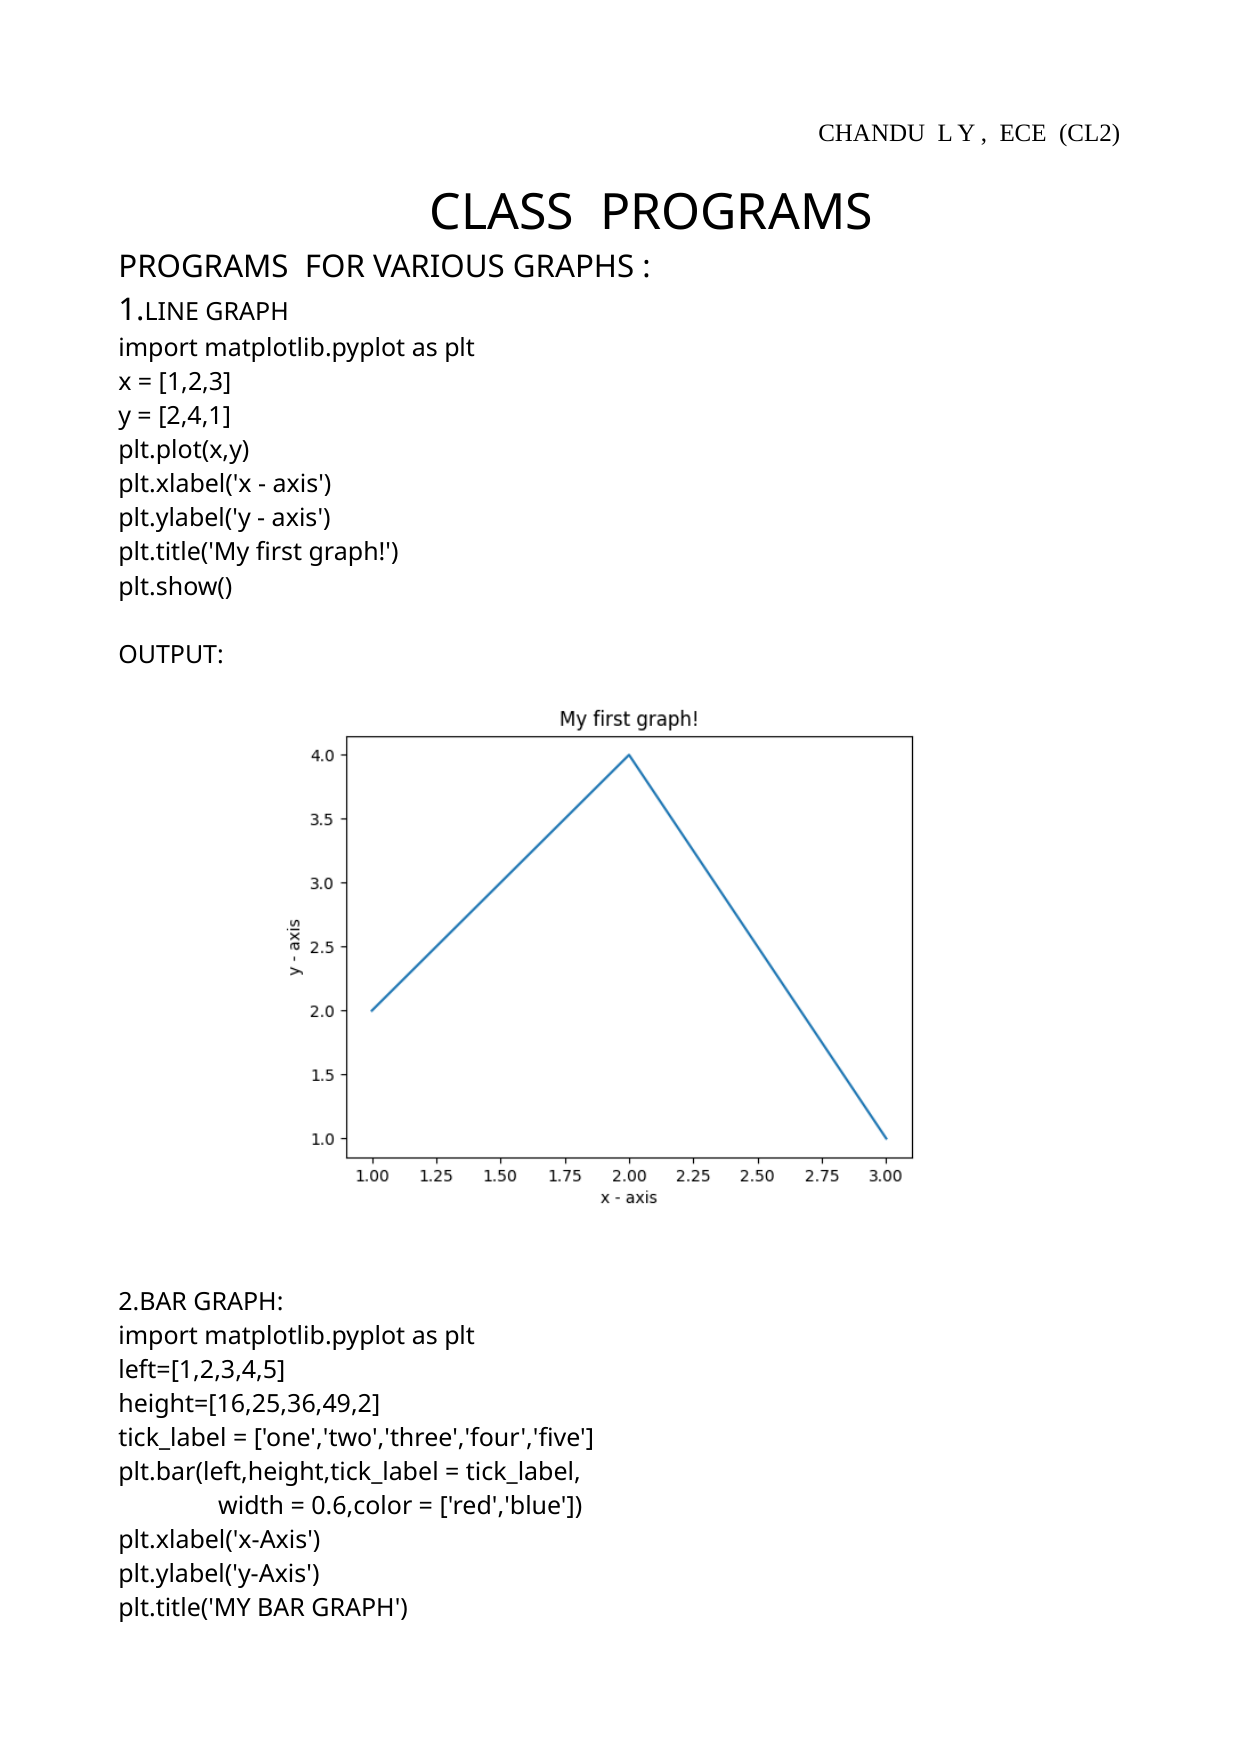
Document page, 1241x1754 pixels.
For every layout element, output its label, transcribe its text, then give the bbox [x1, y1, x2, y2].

text CLASS PROGRAMS [118, 176, 1122, 244]
text height=[16,25,36,49,2] [118, 1386, 1122, 1420]
text left=[1,2,3,4,5] [118, 1352, 1122, 1386]
text tick_label = ['one','two','three','four','five'] [118, 1420, 1122, 1454]
text width = 0.6,color = ['red','blue']) [118, 1488, 1122, 1522]
text 2.BAR GRAPH: [118, 1283, 1122, 1317]
text y = [2,4,1] [118, 398, 1122, 432]
text plt.xlabel('x - axis') [118, 466, 1122, 500]
text 1.LINE GRAPH [118, 287, 1122, 330]
text plt.title('MY BAR GRAPH') [118, 1590, 1122, 1624]
text import matplotlib.pyplot as plt [118, 330, 1122, 364]
picture [255, 670, 985, 1218]
text PROGRAMS FOR VARIOUS GRAPHS : [118, 244, 1122, 287]
text plt.plot(x,y) [118, 432, 1122, 466]
text plt.ylabel('y-Axis') [118, 1556, 1122, 1590]
text import matplotlib.pyplot as plt [118, 1317, 1122, 1352]
text plt.title('My first graph!') [118, 534, 1122, 568]
text plt.xlabel('x-Axis') [118, 1522, 1122, 1556]
text OUTPUT: [118, 636, 1122, 670]
text plt.bar(left,height,tick_label = tick_label, [118, 1454, 1122, 1488]
text x = [1,2,3] [118, 364, 1122, 398]
text plt.ylabel('y - axis') [118, 500, 1122, 534]
text plt.show() [118, 568, 1122, 602]
